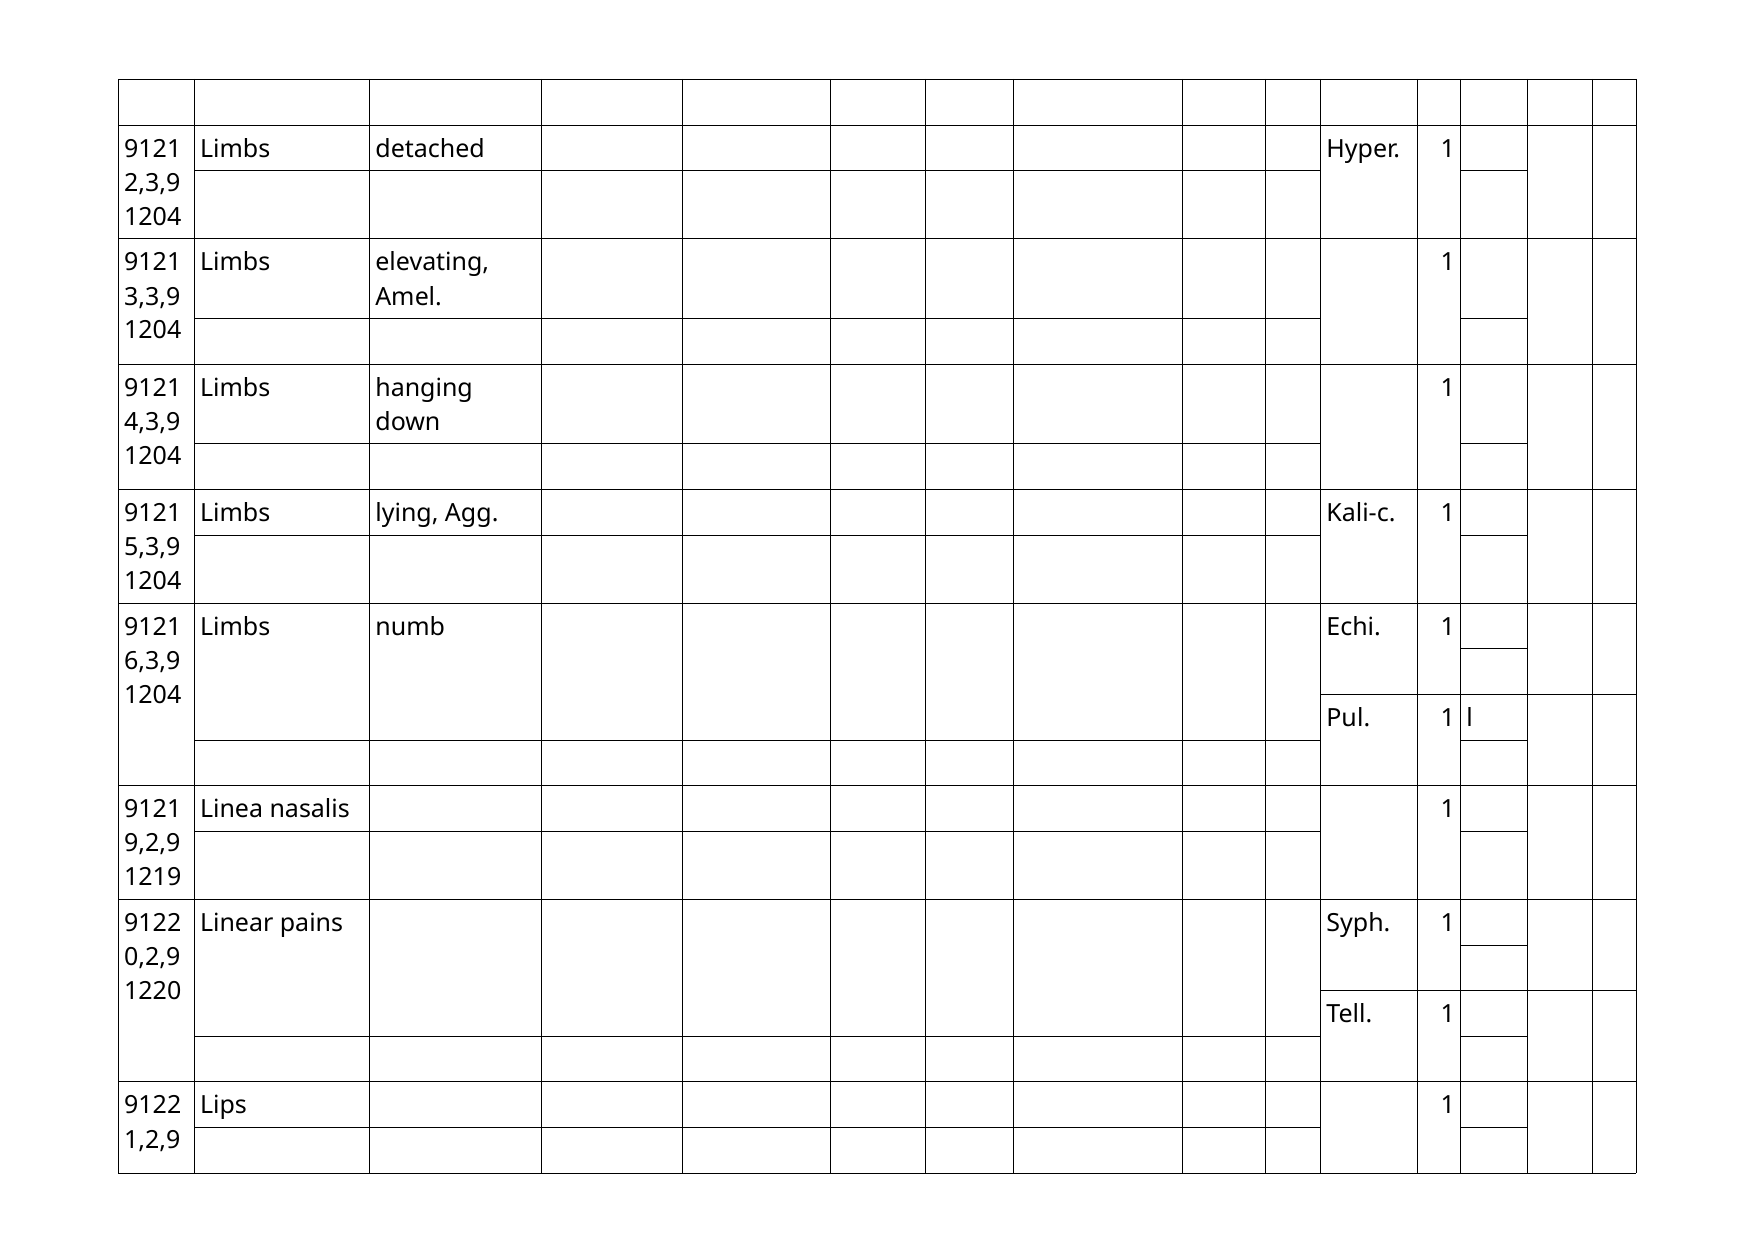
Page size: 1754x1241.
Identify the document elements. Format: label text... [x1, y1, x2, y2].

table_cell 91220,2,91220 [119, 900, 194, 1081]
table_cell [1014, 239, 1182, 318]
table_cell 91212,3,91204 [119, 126, 194, 238]
table_cell 91221,2,9 [119, 1082, 194, 1173]
table_cell [683, 80, 830, 124]
table_cell [831, 786, 925, 831]
table_cell 91219,2,91219 [119, 786, 194, 899]
table_cell [195, 832, 369, 899]
table_cell [683, 444, 830, 489]
table_cell numb [370, 604, 541, 739]
table_cell [926, 365, 1013, 443]
table_cell [1266, 1128, 1320, 1173]
table_cell [926, 319, 1013, 363]
table_cell 1 [1418, 1082, 1460, 1173]
table_cell [1183, 319, 1265, 363]
table_cell [370, 1037, 541, 1081]
table_cell [1528, 604, 1592, 694]
table_cell [683, 786, 830, 831]
table_cell [370, 171, 541, 238]
table_cell [1266, 171, 1320, 238]
table_cell [542, 741, 682, 785]
table_cell [1461, 1037, 1527, 1081]
table_cell 1 [1418, 695, 1460, 785]
table_cell [1183, 741, 1265, 785]
table_cell [926, 741, 1013, 785]
table_cell Limbs [195, 365, 369, 443]
table_cell [542, 80, 682, 124]
table_cell 91216,3,91204 [119, 604, 194, 785]
table_cell [1014, 444, 1182, 489]
table_cell [831, 171, 925, 238]
table_cell [370, 536, 541, 603]
table_cell [1528, 365, 1592, 489]
table_cell [1266, 604, 1320, 739]
table_cell [195, 171, 369, 238]
table_cell [926, 1128, 1013, 1173]
table_cell hanging down [370, 365, 541, 443]
table_cell [1266, 365, 1320, 443]
table_cell [542, 900, 682, 1036]
table_cell [542, 319, 682, 363]
table_cell [195, 80, 369, 124]
table_cell [195, 319, 369, 363]
table_cell [542, 1128, 682, 1173]
table_cell [542, 365, 682, 443]
table_cell [1321, 80, 1417, 124]
table_cell [1183, 1128, 1265, 1173]
table_cell [1014, 604, 1182, 739]
table_cell [1461, 604, 1527, 648]
table_cell elevating, Amel. [370, 239, 541, 318]
table_cell [926, 126, 1013, 170]
table_cell [831, 365, 925, 443]
table_cell [1593, 80, 1636, 124]
table_cell [1528, 80, 1592, 124]
table_cell [831, 900, 925, 1036]
table_cell [831, 741, 925, 785]
table_cell [1014, 319, 1182, 363]
table_cell detached [370, 126, 541, 170]
table_cell [831, 536, 925, 603]
table_cell [1266, 536, 1320, 603]
table_cell [1183, 1037, 1265, 1081]
table_cell [1266, 490, 1320, 534]
table_cell [1014, 365, 1182, 443]
table_cell [1183, 126, 1265, 170]
table_cell [542, 171, 682, 238]
table_cell [1266, 900, 1320, 1036]
table_cell [683, 1082, 830, 1127]
table_cell [926, 1082, 1013, 1127]
table_cell [370, 444, 541, 489]
table_cell [926, 786, 1013, 831]
table_cell Kali-c. [1321, 490, 1417, 603]
table_cell [370, 1082, 541, 1127]
table_cell [542, 490, 682, 534]
table_cell [1266, 1037, 1320, 1081]
table_cell [1593, 786, 1636, 899]
table_cell [1528, 991, 1592, 1081]
table_cell Limbs [195, 490, 369, 534]
table_cell [1266, 786, 1320, 831]
table_cell [1461, 126, 1527, 170]
table_cell [926, 80, 1013, 124]
table_cell [831, 604, 925, 739]
table_cell [1266, 319, 1320, 363]
table_cell 1 [1418, 365, 1460, 489]
table_cell [1461, 171, 1527, 238]
table_cell [1461, 946, 1527, 990]
table_cell [370, 80, 541, 124]
table_cell [119, 80, 194, 124]
table_cell [1418, 80, 1460, 124]
table_cell [1528, 1082, 1592, 1173]
table_cell [1014, 1037, 1182, 1081]
table_cell [1014, 126, 1182, 170]
table_cell Tell. [1321, 991, 1417, 1081]
table_cell Limbs [195, 126, 369, 170]
table_cell [683, 239, 830, 318]
table_cell [1183, 490, 1265, 534]
table_cell [542, 604, 682, 739]
table_cell [1266, 832, 1320, 899]
table_cell l [1461, 695, 1527, 739]
table_cell [926, 239, 1013, 318]
table_cell [1266, 1082, 1320, 1127]
table_cell [831, 126, 925, 170]
table_cell 1 [1418, 239, 1460, 363]
table_cell 1 [1418, 991, 1460, 1081]
table_cell [1014, 1128, 1182, 1173]
table_cell 91214,3,91204 [119, 365, 194, 489]
table_cell [1183, 536, 1265, 603]
table_cell [1266, 126, 1320, 170]
table_cell [831, 80, 925, 124]
table_cell Echi. [1321, 604, 1417, 694]
table_cell Syph. [1321, 900, 1417, 990]
table_cell [1461, 900, 1527, 944]
table_cell [1461, 490, 1527, 534]
table_cell [1593, 490, 1636, 603]
table_cell [542, 1082, 682, 1127]
table_cell [831, 1128, 925, 1173]
table_cell [831, 832, 925, 899]
table_cell [926, 900, 1013, 1036]
table_cell [683, 126, 830, 170]
table_cell [542, 536, 682, 603]
table_cell [1593, 1082, 1636, 1173]
table_cell [1461, 80, 1527, 124]
table_cell [1593, 365, 1636, 489]
table_cell Limbs [195, 239, 369, 318]
table_cell [1461, 365, 1527, 443]
table_cell 1 [1418, 604, 1460, 694]
table_cell [1014, 536, 1182, 603]
table_cell [1014, 832, 1182, 899]
table_cell [1266, 444, 1320, 489]
table_cell [1593, 900, 1636, 990]
table_cell [1266, 80, 1320, 124]
table_cell [1461, 319, 1527, 363]
table_cell Hyper. [1321, 126, 1417, 238]
table_cell [683, 741, 830, 785]
table_cell [1321, 1082, 1417, 1173]
table_cell [1014, 741, 1182, 785]
table_cell [1183, 239, 1265, 318]
table_cell [1593, 239, 1636, 363]
table_cell [926, 832, 1013, 899]
table_cell [542, 126, 682, 170]
table_cell [926, 490, 1013, 534]
table_cell [926, 604, 1013, 739]
table_cell Linea nasalis [195, 786, 369, 831]
table_cell [1183, 604, 1265, 739]
table_cell Linear pains [195, 900, 369, 1036]
table_cell [831, 1037, 925, 1081]
table_cell 1 [1418, 786, 1460, 899]
table_cell Pul. [1321, 695, 1417, 785]
table_cell Lips [195, 1082, 369, 1127]
table_cell [1593, 126, 1636, 238]
table_cell [1014, 786, 1182, 831]
table_cell [1461, 444, 1527, 489]
table_cell [1014, 80, 1182, 124]
table_cell [1528, 490, 1592, 603]
table_cell [1528, 786, 1592, 899]
table_cell [542, 239, 682, 318]
table_cell 1 [1418, 126, 1460, 238]
table_cell [831, 444, 925, 489]
table_cell [1183, 80, 1265, 124]
table_cell [1593, 604, 1636, 694]
table_cell [195, 741, 369, 785]
table_cell [1321, 365, 1417, 489]
table_cell [683, 171, 830, 238]
table_cell [1461, 741, 1527, 785]
table_cell [831, 239, 925, 318]
table_cell Limbs [195, 604, 369, 739]
table_cell [1528, 695, 1592, 785]
table_cell [1461, 832, 1527, 899]
table_cell [1461, 649, 1527, 694]
table_cell [1321, 786, 1417, 899]
table_cell [1461, 786, 1527, 831]
table_cell [1014, 171, 1182, 238]
table_cell [831, 490, 925, 534]
table_cell [370, 786, 541, 831]
table_cell [195, 536, 369, 603]
table_cell [926, 444, 1013, 489]
table_cell [683, 604, 830, 739]
table_cell 91213,3,91204 [119, 239, 194, 363]
table_cell [831, 319, 925, 363]
table_cell [1461, 991, 1527, 1036]
table_cell [683, 536, 830, 603]
table_cell [683, 1128, 830, 1173]
table_cell [683, 1037, 830, 1081]
table_cell [370, 1128, 541, 1173]
table_cell [1528, 126, 1592, 238]
table_cell [542, 786, 682, 831]
table_cell [1461, 1128, 1527, 1173]
table_cell [1014, 1082, 1182, 1127]
table_cell [370, 741, 541, 785]
table_cell [1461, 1082, 1527, 1127]
table_cell [195, 1128, 369, 1173]
table_cell [1461, 536, 1527, 603]
table_cell [1183, 444, 1265, 489]
table_cell [370, 319, 541, 363]
table_cell [195, 1037, 369, 1081]
table_cell [1014, 490, 1182, 534]
table_cell [926, 536, 1013, 603]
table_cell [542, 832, 682, 899]
table_cell [1183, 1082, 1265, 1127]
table_cell [1321, 239, 1417, 363]
table_cell [683, 900, 830, 1036]
table_cell [926, 171, 1013, 238]
table_cell [370, 900, 541, 1036]
table_cell [683, 365, 830, 443]
table_cell [1183, 786, 1265, 831]
table_cell [831, 1082, 925, 1127]
table_cell [370, 832, 541, 899]
table_cell [1266, 741, 1320, 785]
table_cell [1461, 239, 1527, 318]
table_cell [542, 1037, 682, 1081]
table_cell [1593, 991, 1636, 1081]
table_cell [195, 444, 369, 489]
table_cell [683, 832, 830, 899]
table_cell [1183, 832, 1265, 899]
table_cell [926, 1037, 1013, 1081]
table_cell 1 [1418, 490, 1460, 603]
table_cell [1266, 239, 1320, 318]
table_cell [683, 490, 830, 534]
table_cell lying, Agg. [370, 490, 541, 534]
table_cell 1 [1418, 900, 1460, 990]
table_cell [1183, 365, 1265, 443]
table_cell [1014, 900, 1182, 1036]
table_cell [1183, 171, 1265, 238]
table_cell [1593, 695, 1636, 785]
table_cell [683, 319, 830, 363]
table_cell [1528, 239, 1592, 363]
table_cell 91215,3,91204 [119, 490, 194, 603]
table_cell [542, 444, 682, 489]
table_cell [1528, 900, 1592, 990]
table_cell [1183, 900, 1265, 1036]
